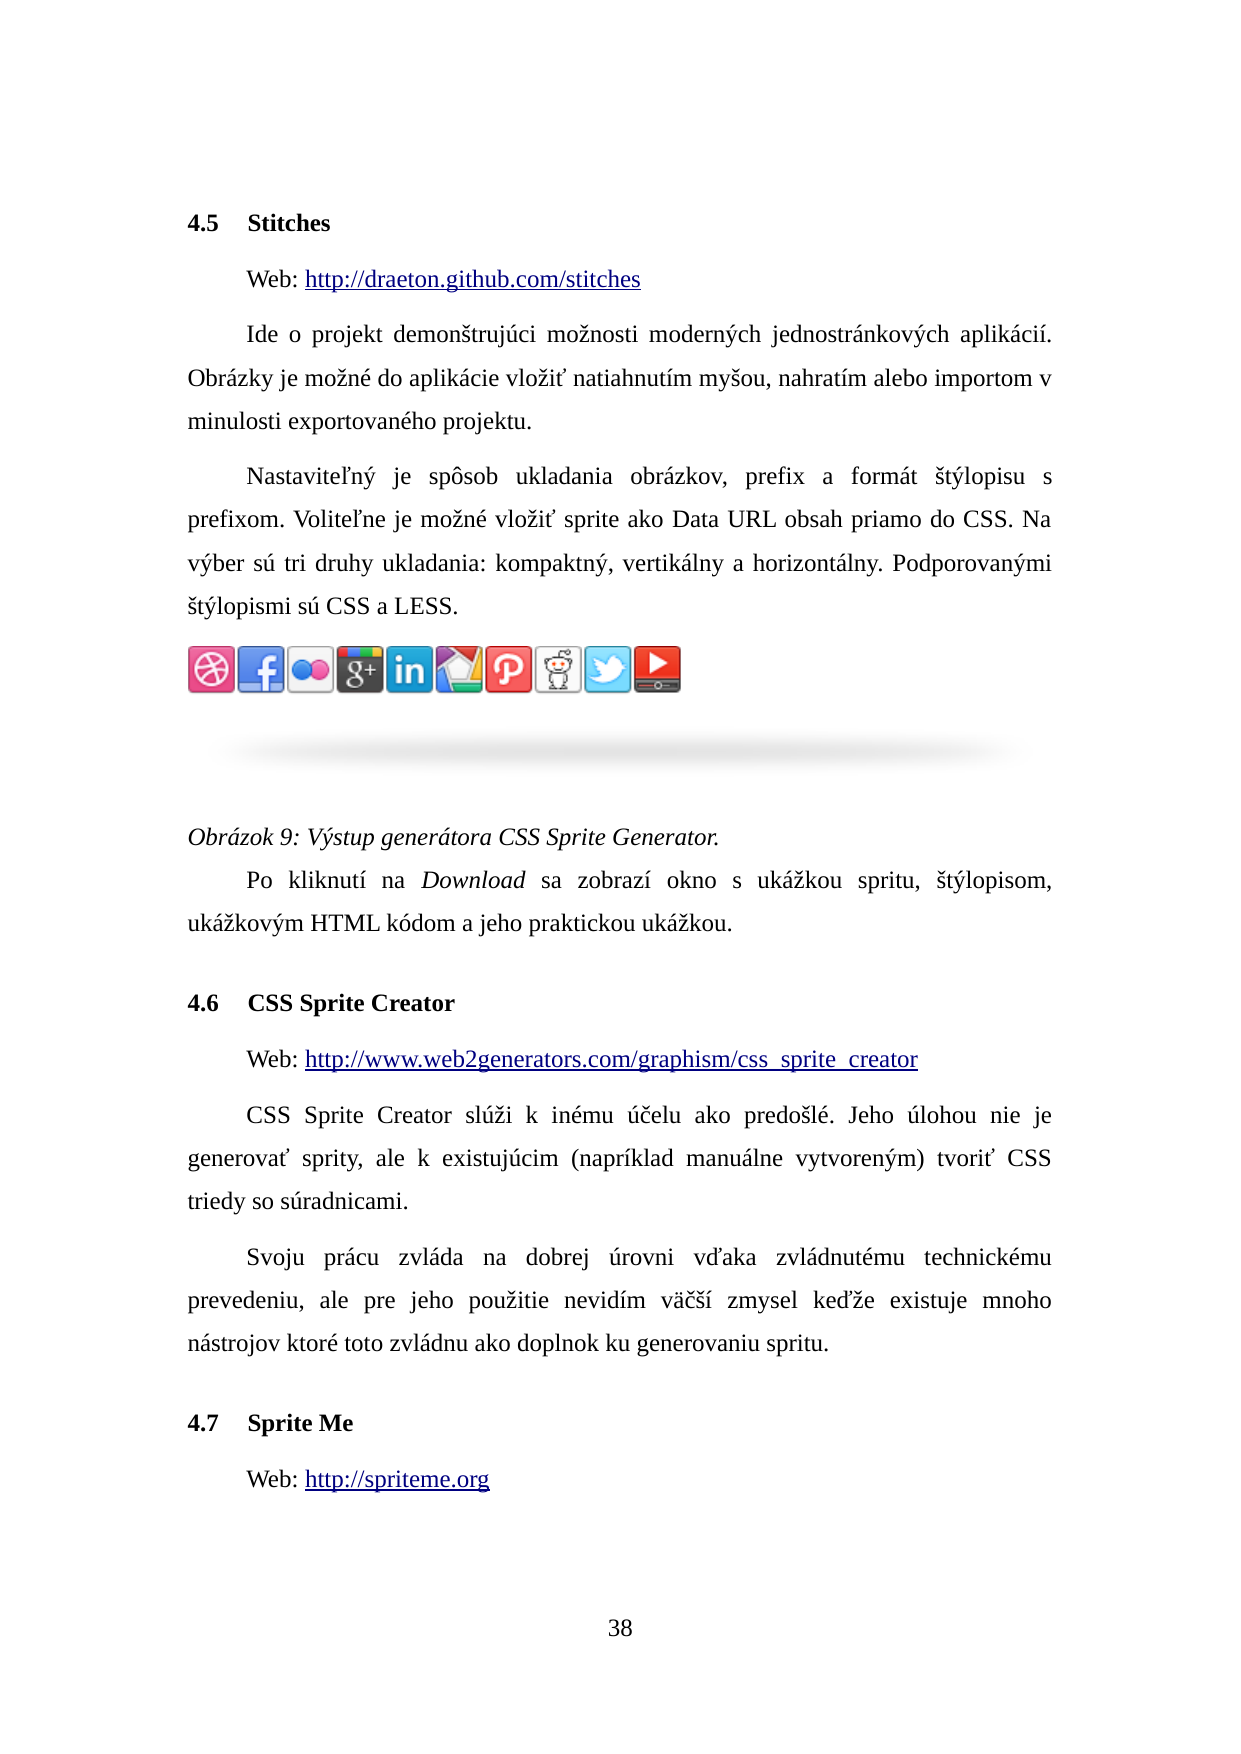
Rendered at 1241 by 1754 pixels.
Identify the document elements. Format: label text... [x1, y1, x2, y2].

text Web: http://draeton.github.com/stitches [187, 264, 1053, 293]
text Web: http://spriteme.org [187, 1464, 1053, 1493]
text Ide o projekt demonštrujúci možnosti moderných jednostránkových aplikácií. Obrázky je možné do aplikácie vložiť natiahnutím myšou, nahratím alebo importom v minulosti exportovaného projektu. [187, 319, 1053, 434]
text Nastaviteľný je spôsob ukladania obrázkov, prefix a formát štýlopisu s prefixom. Voliteľne je možné vložiť sprite ako Data URL obsah priamo do CSS. Na výber sú tri druhy ukladania: kompaktný, vertikálny a horizontálny. Podporovanými štýlopismi sú CSS a LESS. [187, 461, 1053, 619]
text CSS Sprite Creator slúži k inému účelu ako predošlé. Jeho úlohou nie je generovať sprity, ale k existujúcim (napríklad manuálne vytvoreným) tvoriť CSS triedy so súradnicami. [187, 1100, 1053, 1215]
text Obrázok 9: Výstup generátora CSS Sprite Generator. [187, 808, 1053, 850]
subtitle CSS Sprite Creator [187, 988, 1053, 1017]
subtitle Stitches [187, 208, 1053, 237]
text Po kliknutí na Download sa zobrazí okno s ukážkou spritu, štýlopisom, ukážkovým HTML kódom a jeho praktickou ukážkou. [187, 850, 1053, 937]
picture [187, 646, 1054, 808]
text Web: http://www.web2generators.com/graphism/css_sprite_creator [187, 1044, 1053, 1073]
text Svoju prácu zvláda na dobrej úrovni vďaka zvládnutému technickému prevedeniu, ale pre jeho použitie nevidím väčší zmysel keďže existuje mnoho nástrojov ktoré toto zvládnu ako doplnok ku generovaniu spritu. [187, 1242, 1053, 1357]
subtitle Sprite Me [187, 1408, 1053, 1437]
